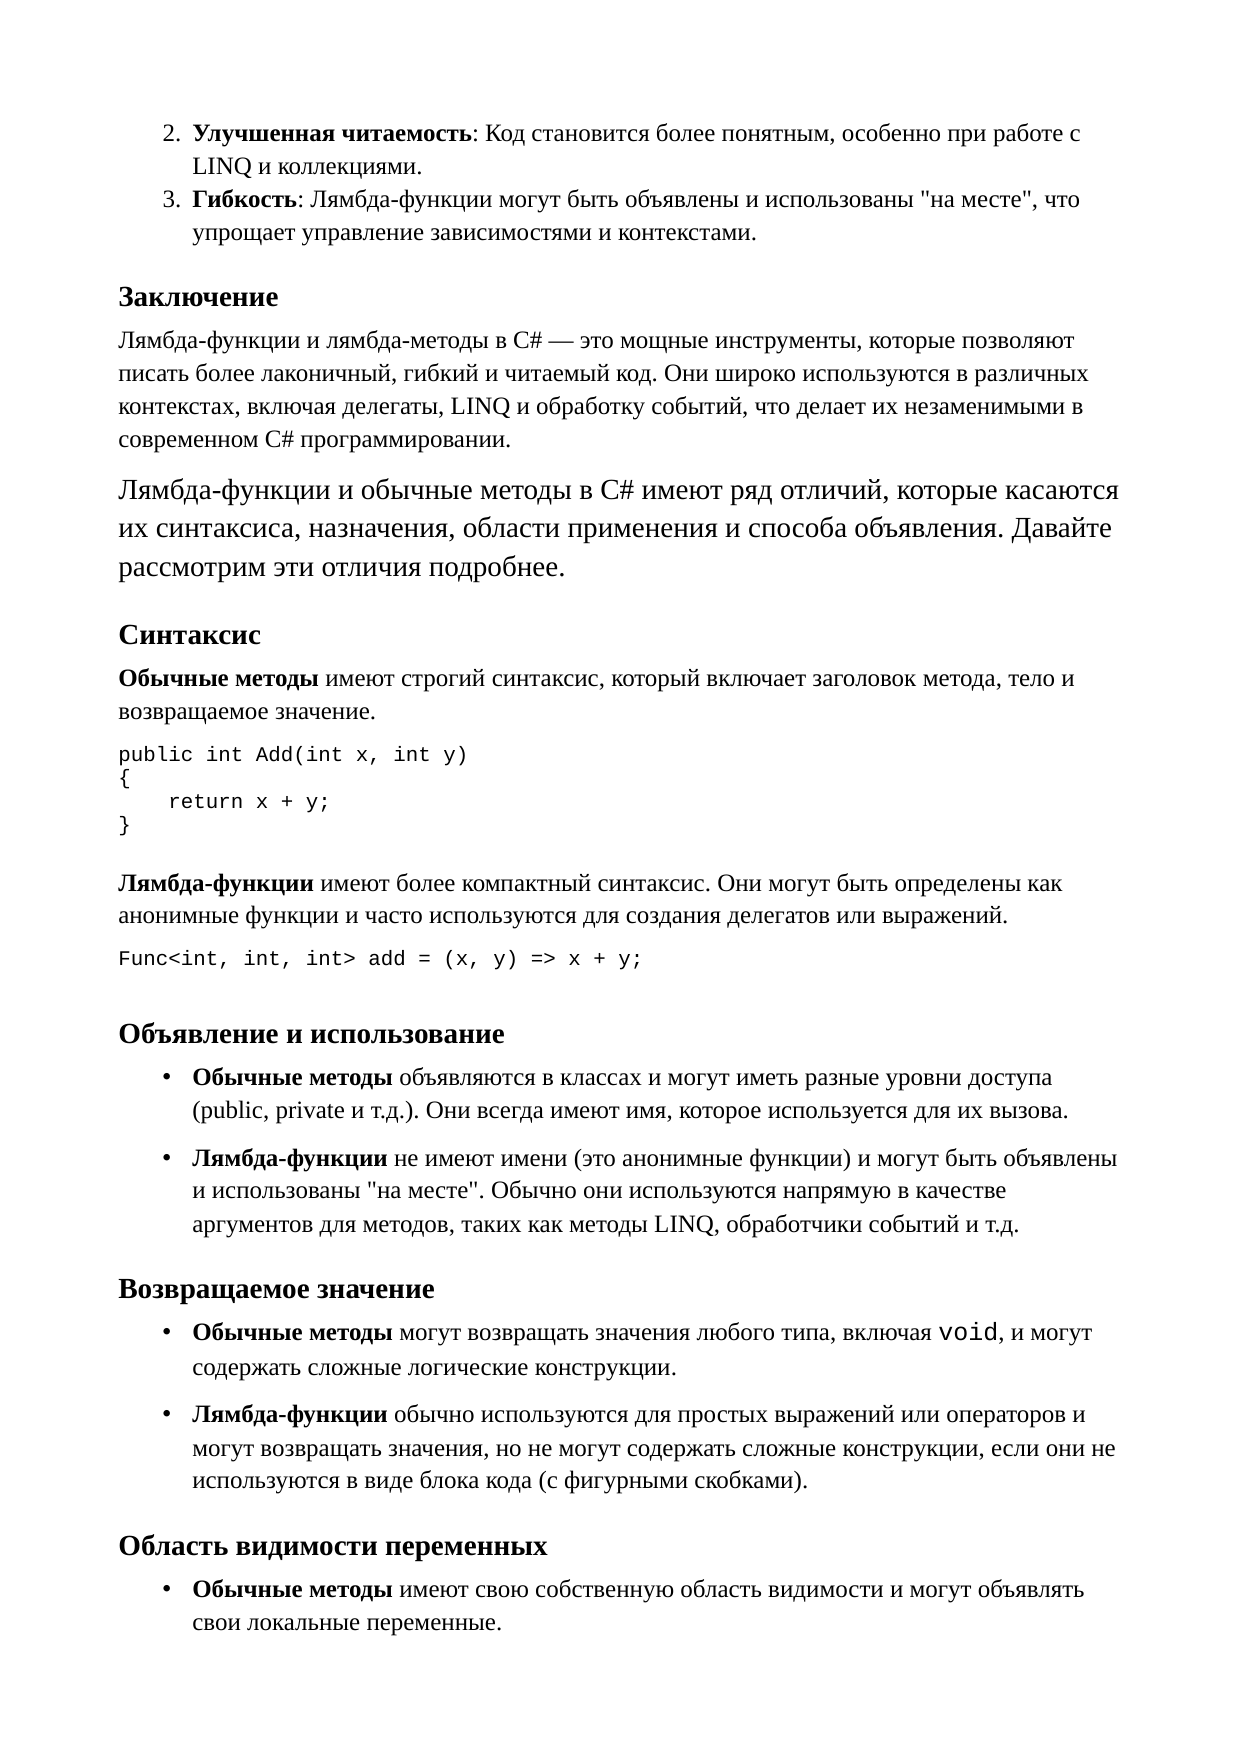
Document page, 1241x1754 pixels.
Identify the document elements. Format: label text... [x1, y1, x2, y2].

text Лямбда-функции и лямбда-методы в C# — это мощные инструменты, которые позволяют писать более лаконичный, гибкий и читаемый код. Они широко используются в различных контекстах, включая делегаты, LINQ и обработку событий, что делает их незаменимыми в современном C# программировании. [118, 325, 1122, 453]
subtitle Возвращаемое значение [118, 1271, 1122, 1304]
list Обычные методы могут возвращать значения любого типа, включая void, и могут содержать сложные логические конструкции. [162, 1317, 1122, 1381]
list Лямбда-функции обычно используются для простых выражений или операторов и могут возвращать значения, но не могут содержать сложные конструкции, если они не используются в виде блока кода (с фигурными скобками). [162, 1399, 1122, 1494]
text Обычные методы имеют строгий синтаксис, который включает заголовок метода, тело и возвращаемое значение. [118, 663, 1122, 725]
list Лямбда-функции не имеют имени (это анонимные функции) и могут быть объявлены и использованы "на месте". Обычно они используются напрямую в качестве аргументов для методов, таких как методы LINQ, обработчики событий и т.д. [162, 1143, 1122, 1237]
list Гибкость: Лямбда-функции могут быть объявлены и использованы "на месте", что упрощает управление зависимостями и контекстами. [162, 184, 1122, 246]
text { [118, 767, 1122, 791]
subtitle Объявление и использование [118, 1016, 1122, 1049]
text return x + y; [118, 791, 1122, 814]
list Обычные методы имеют свою собственную область видимости и могут объявлять свои локальные переменные. [162, 1574, 1122, 1636]
text } [118, 814, 1122, 838]
text Лямбда-функции имеют более компактный синтаксис. Они могут быть определены как анонимные функции и часто используются для создания делегатов или выражений. [118, 868, 1122, 929]
list Обычные методы объявляются в классах и могут иметь разные уровни доступа (public, private и т.д.). Они всегда имеют имя, которое используется для их вызова. [162, 1062, 1122, 1124]
subtitle Область видимости переменных [118, 1528, 1122, 1561]
list Улучшенная читаемость: Код становится более понятным, особенно при работе с LINQ и коллекциями. [162, 118, 1122, 180]
subtitle Синтаксис [118, 617, 1122, 650]
text public int Add(int x, int y) [118, 743, 1122, 767]
text Func<int, int, int> add = (x, y) => x + y; [118, 948, 1122, 972]
text Лямбда-функции и обычные методы в C# имеют ряд отличий, которые касаются их синтаксиса, назначения, области применения и способа объявления. Давайте рассмотрим эти отличия подробнее. [118, 472, 1122, 583]
subtitle Заключение [118, 279, 1122, 313]
